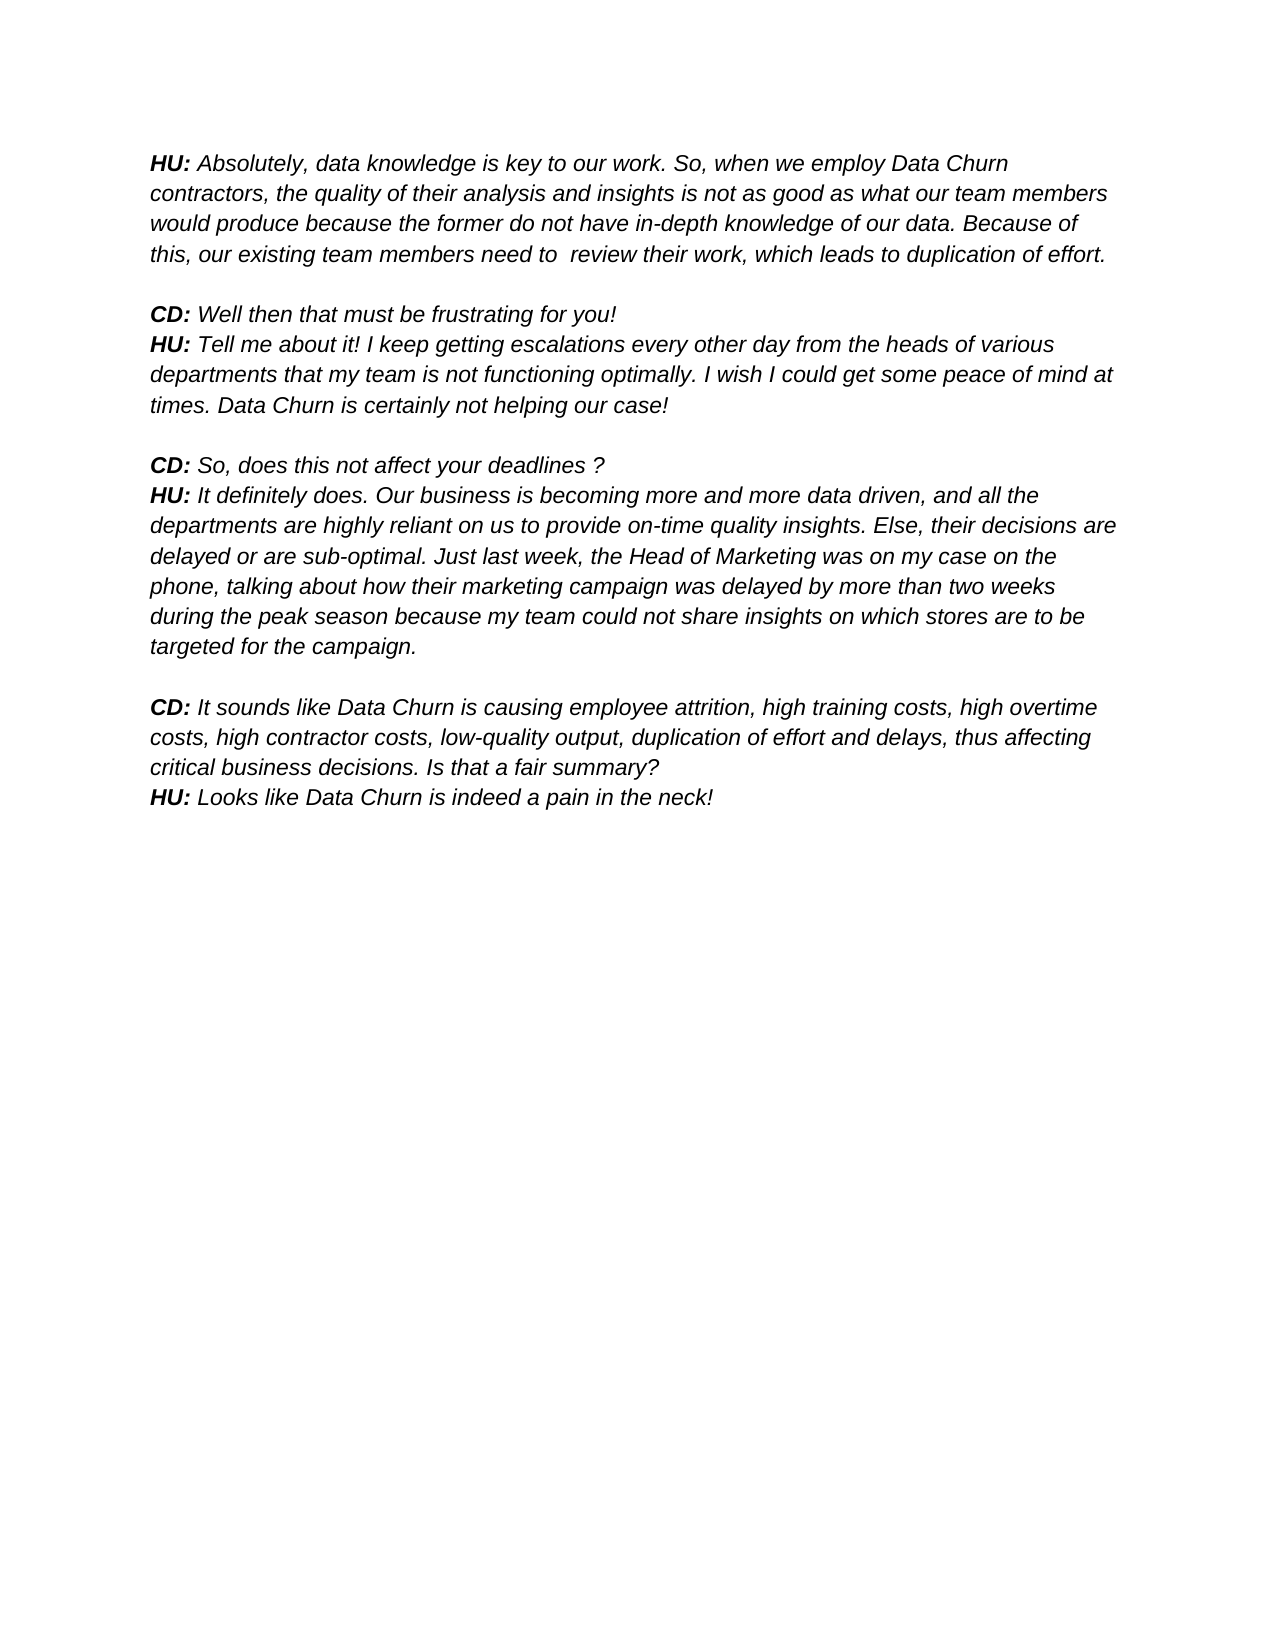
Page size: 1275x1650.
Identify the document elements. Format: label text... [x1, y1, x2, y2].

text HU: It definitely does. Our business is becoming more and more data driven, and all the departments are highly reliant on us to provide on-time quality insights. Else, their decisions are delayed or are sub-optimal. Just last week, the Head of Marketing was on my case on the phone, talking about how their marketing campaign was delayed by more than two weeks during the peak season because my team could not share insights on which stores are to be targeted for the campaign. [150, 482, 1125, 660]
text CD: Well then that must be frustrating for you! [150, 301, 1125, 327]
text HU: Absolutely, data knowledge is key to our work. So, when we employ Data Churn contractors, the quality of their analysis and insights is not as good as what our team members would produce because the former do not have in-depth knowledge of our data. Because of this, our existing team members need to review their work, which leads to duplication of effort. [150, 150, 1125, 267]
text HU: Looks like Data Churn is indeed a pain in the neck! [150, 784, 1125, 811]
text CD: So, does this not affect your deadlines ? [150, 452, 1125, 478]
text HU: Tell me about it! I keep getting escalations every other day from the heads of various departments that my team is not functioning optimally. I wish I could get some peace of mind at times. Data Churn is certainly not helping our case! [150, 331, 1125, 418]
text CD: It sounds like Data Churn is causing employee attrition, high training costs, high overtime costs, high contractor costs, low-quality output, duplication of effort and delays, thus affecting critical business decisions. Is that a fair summary? [150, 694, 1125, 781]
